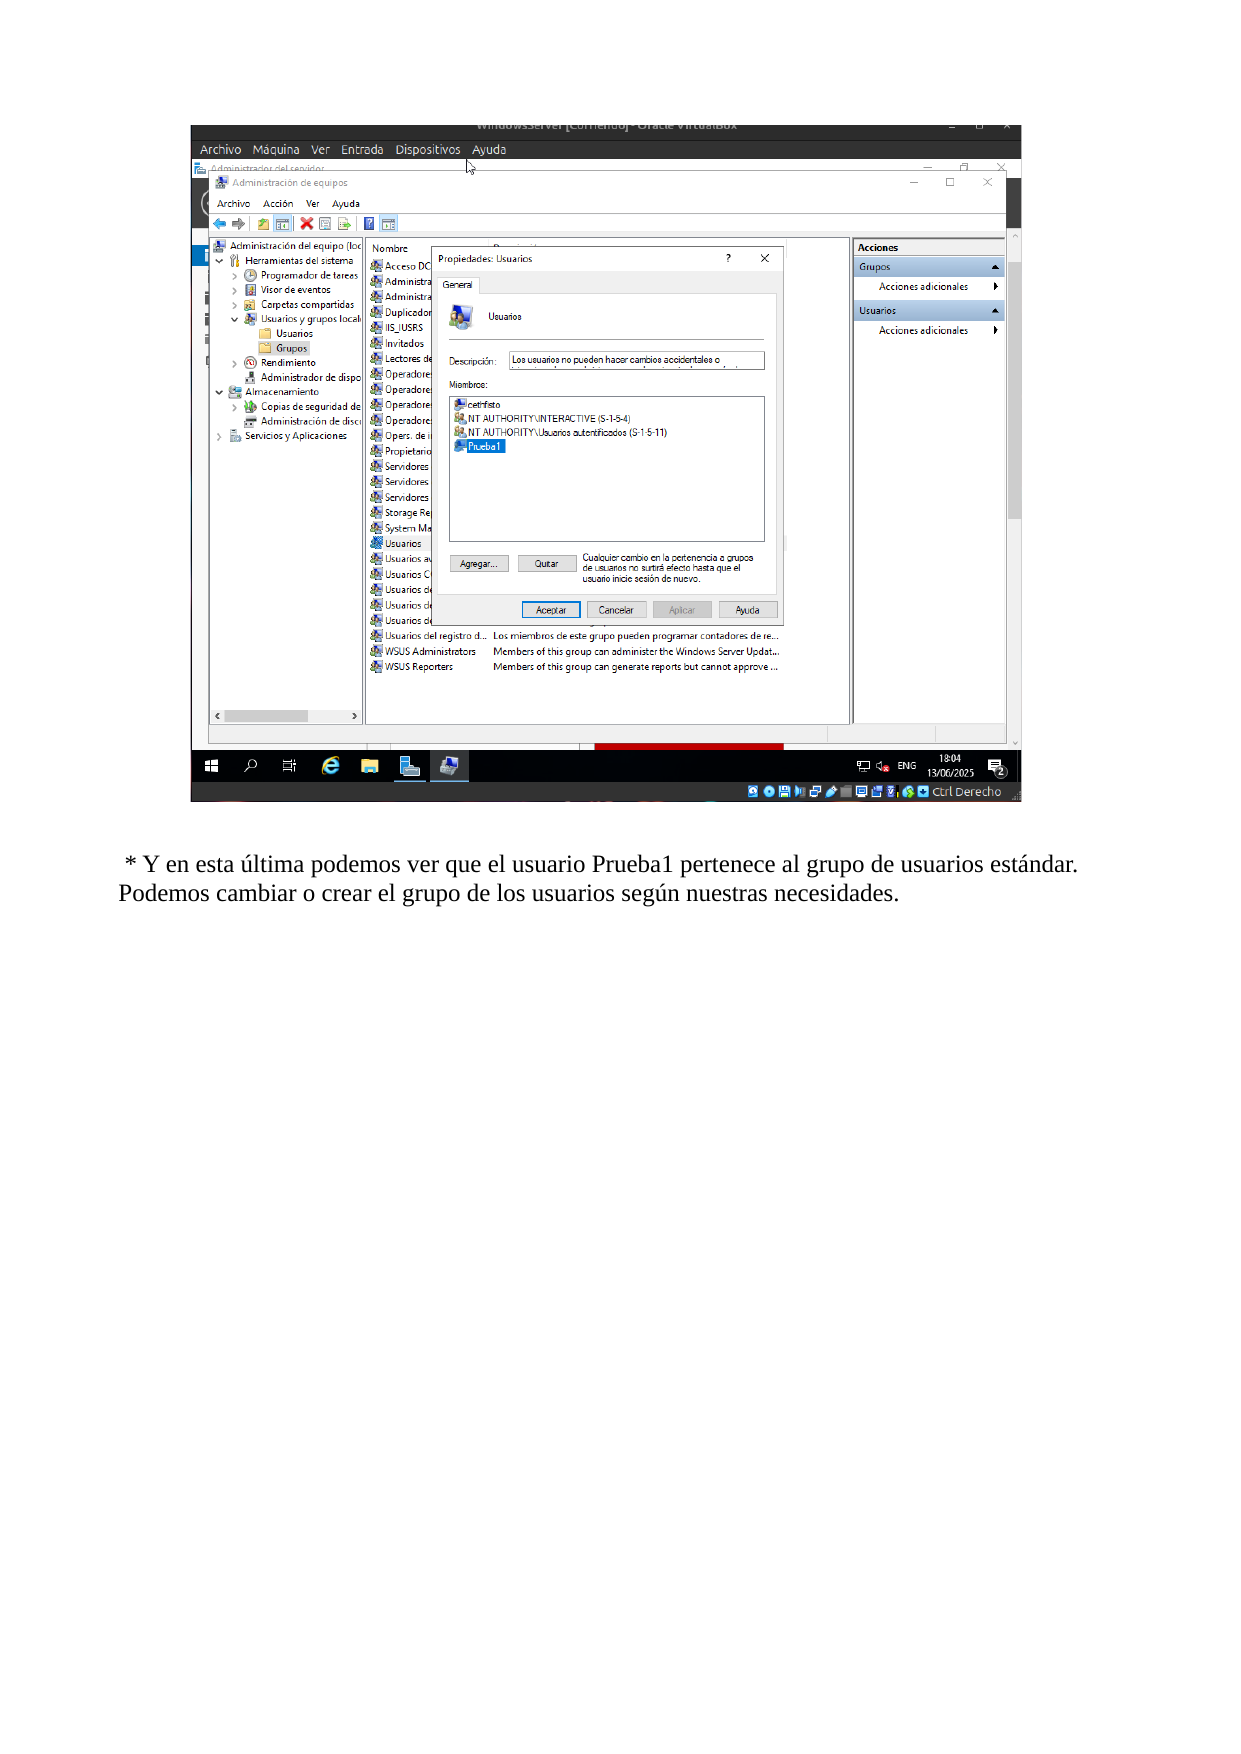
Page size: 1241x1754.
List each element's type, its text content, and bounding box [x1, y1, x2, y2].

text * Y en esta última podemos ver que el usuario Prueba1 pertenece al grupo de usuarios estándar. Podemos cambiar o crear el grupo de los usuarios según nuestras necesidades. [118, 849, 1122, 907]
picture [190, 125, 1022, 802]
